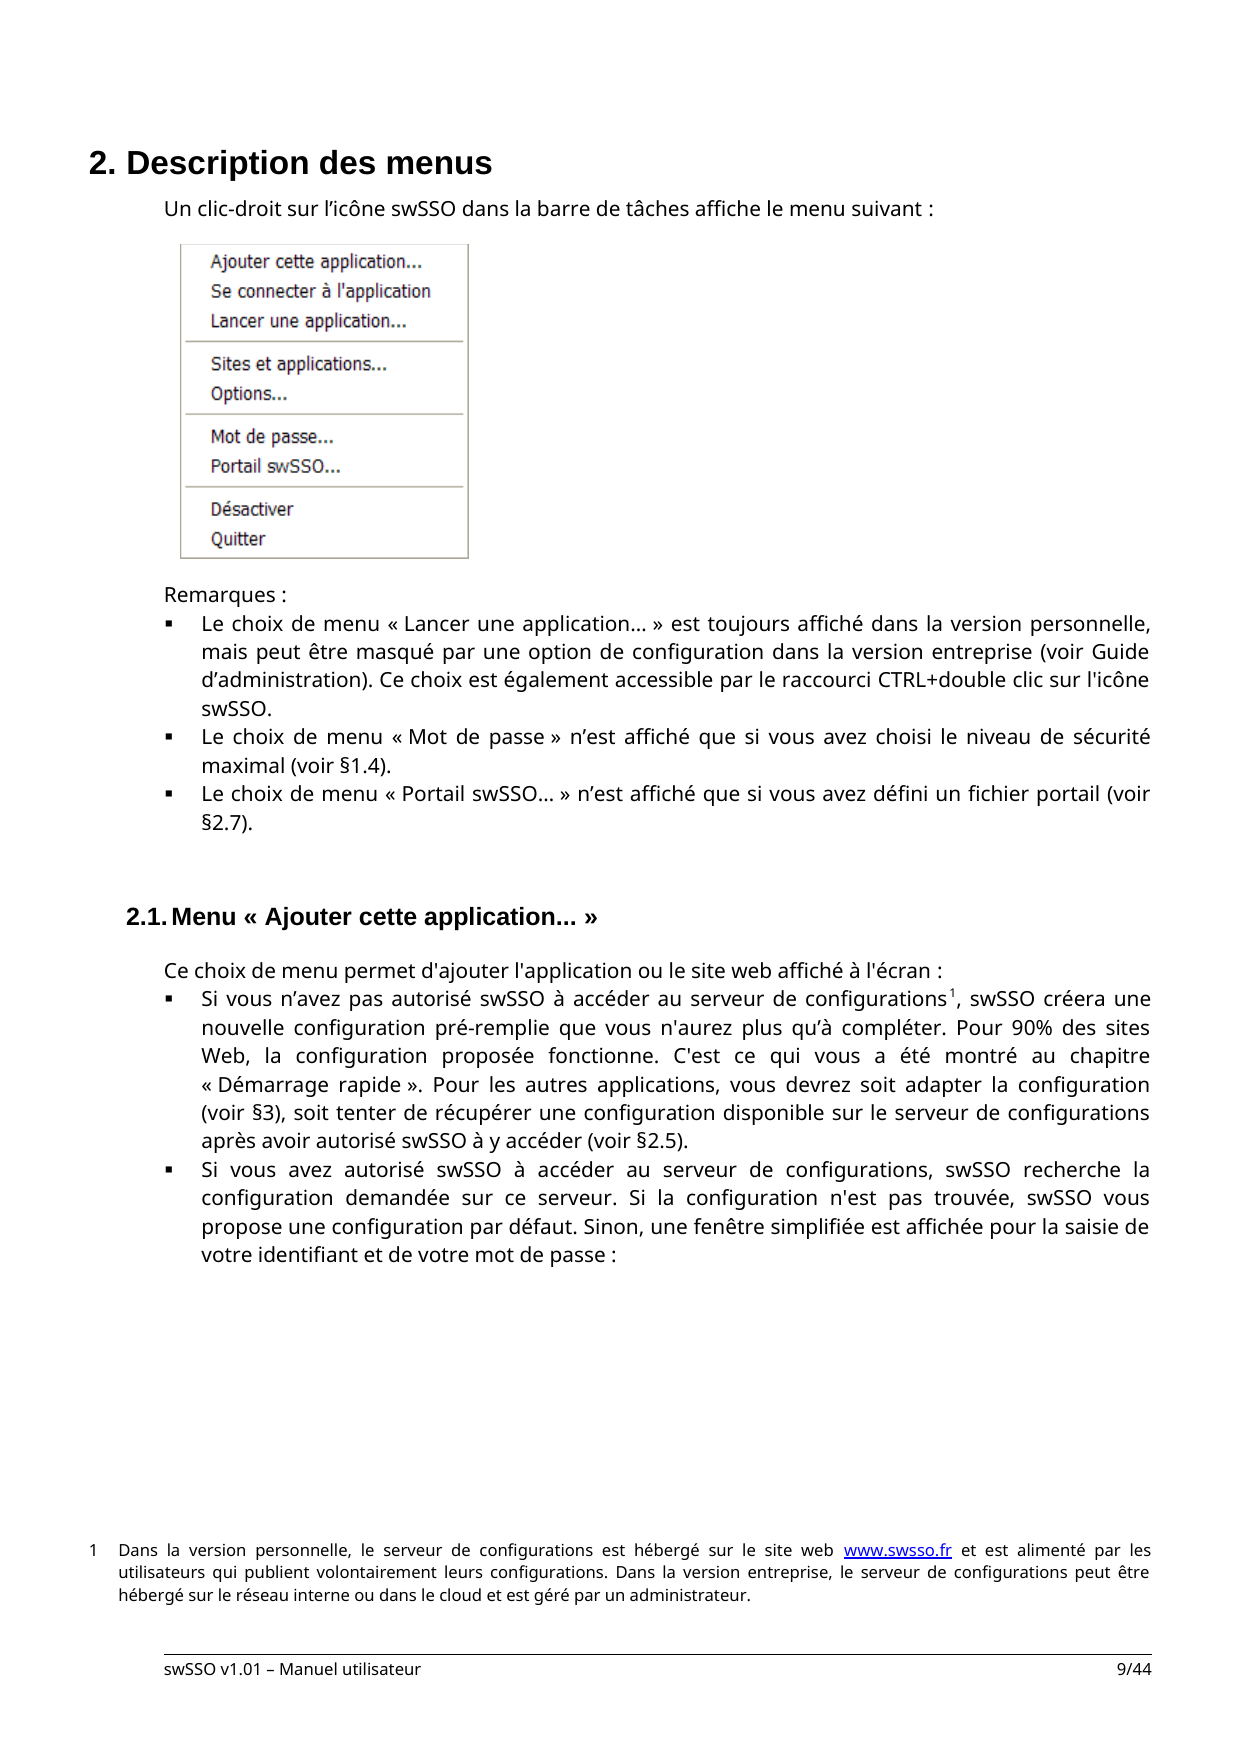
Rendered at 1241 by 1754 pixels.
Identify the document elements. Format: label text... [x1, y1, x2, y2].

picture [180, 244, 469, 559]
text Un clic-droit sur l’icône swSSO dans la barre de tâches affiche le menu suivant : [164, 194, 1152, 222]
list Le choix de menu « Lancer une application… » est toujours affiché dans la version personnelle, mais peut être masqué par une option de configuration dans la version entreprise (voir Guide d’administration). Ce choix est également accessible par le raccourci CTRL+double clic sur l'icône swSSO. [164, 609, 1152, 722]
subtitle Menu « Ajouter cette application... » [126, 902, 1152, 931]
subtitle Description des menus [89, 143, 1152, 182]
list Le choix de menu « Portail swSSO… » n’est affiché que si vous avez défini un fichier portail (voir §2.7). [164, 779, 1152, 836]
list Le choix de menu « Mot de passe » n’est affiché que si vous avez choisi le niveau de sécurité maximal (voir §1.4). [164, 722, 1152, 779]
list Dans la version personnelle, le serveur de configurations est hébergé sur le site web www.swsso.fr et est alimenté par les utilisateurs qui publient volontairement leurs configurations. Dans la version entreprise, le serveur de configurations peut être hébergé sur le réseau interne ou dans le cloud et est géré par un administrateur. [89, 1538, 1152, 1606]
list Si vous avez autorisé swSSO à accéder au serveur de configurations, swSSO recherche la configuration demandée sur ce serveur. Si la configuration n'est pas trouvée, swSSO vous propose une configuration par défaut. Sinon, une fenêtre simplifiée est affichée pour la saisie de votre identifiant et de votre mot de passe : [164, 1155, 1152, 1269]
list Si vous n’avez pas autorisé swSSO à accéder au serveur de configurations, swSSO créera une nouvelle configuration pré-remplie que vous n'aurez plus qu’à compléter. Pour 90% des sites Web, la configuration proposée fonctionne. C'est ce qui vous a été montré au chapitre « Démarrage rapide ». Pour les autres applications, vous devrez soit adapter la configuration (voir §3), soit tenter de récupérer une configuration disponible sur le serveur de configurations après avoir autorisé swSSO à y accéder (voir §2.5). [164, 984, 1152, 1155]
text Remarques : [164, 580, 1152, 609]
text Ce choix de menu permet d'ajouter l'application ou le site web affiché à l'écran : [164, 956, 1152, 984]
